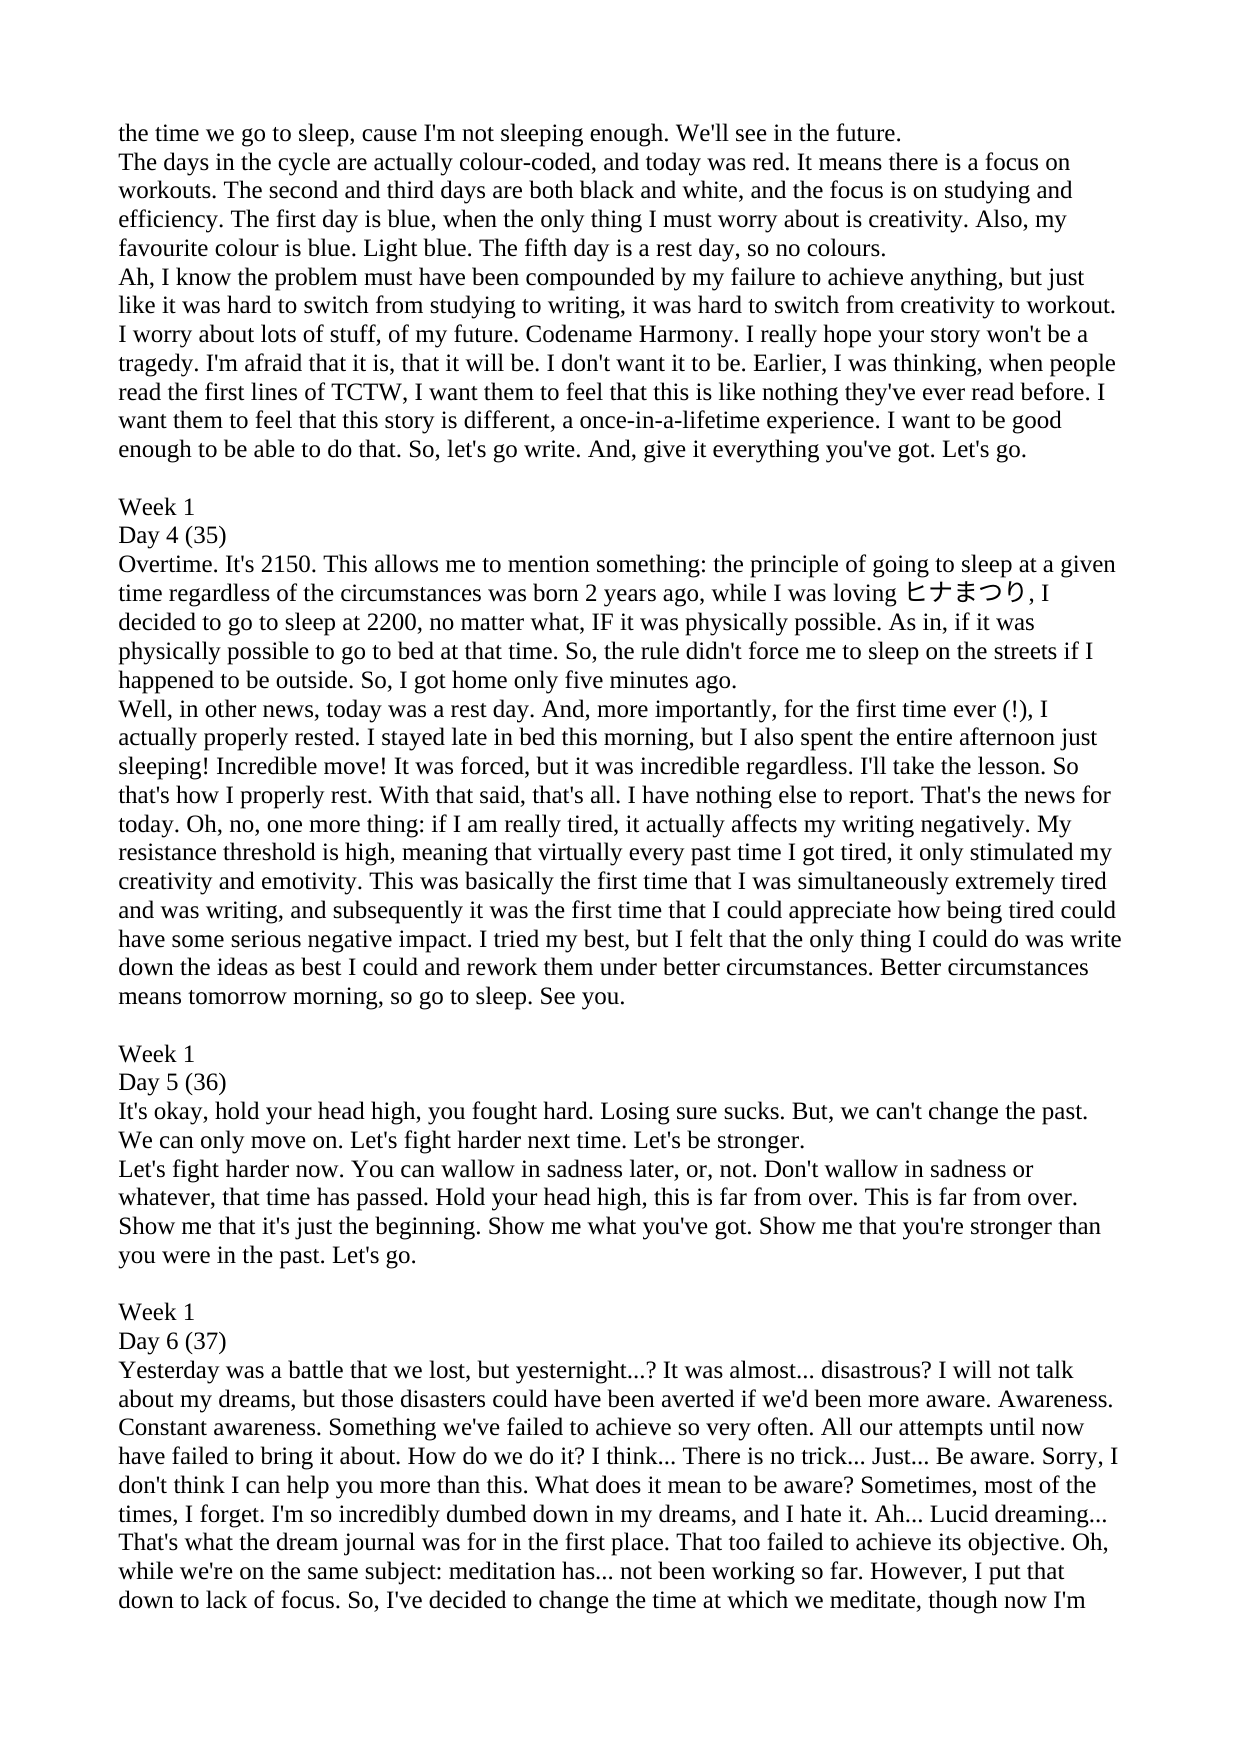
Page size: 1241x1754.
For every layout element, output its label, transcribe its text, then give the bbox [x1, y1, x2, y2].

text Yesterday was a battle that we lost, but yesternight...? It was almost... disastrous? I will not talk about my dreams, but those disasters could have been averted if we'd been more aware. Awareness. Constant awareness. Something we've failed to achieve so very often. All our attempts until now have failed to bring it about. How do we do it? I think... There is no trick... Just... Be aware. Sorry, I don't think I can help you more than this. What does it mean to be aware? Sometimes, most of the times, I forget. I'm so incredibly dumbed down in my dreams, and I hate it. Ah... Lucid dreaming... That's what the dream journal was for in the first place. That too failed to achieve its objective. Oh, while we're on the same subject: meditation has... not been working so far. However, I put that down to lack of focus. So, I've decided to change the time at which we meditate, though now I'm [118, 1355, 1122, 1614]
text Overtime. It's 2150. This allows me to mention something: the principle of going to sleep at a given time regardless of the circumstances was born 2 years ago, while I was loving ヒナまつり, I decided to go to sleep at 2200, no matter what, IF it was physically possible. As in, if it was physically possible to go to bed at that time. So, the rule didn't force me to sleep on the streets if I happened to be outside. So, I got home only five minutes ago. [118, 549, 1122, 694]
text Day 6 (37) [118, 1326, 1122, 1355]
text Week 1 [118, 492, 1122, 521]
text Week 1 [118, 1039, 1122, 1067]
text It's okay, hold your head high, you fought hard. Losing sure sucks. But, we can't change the past. We can only move on. Let's fight harder next time. Let's be stronger. [118, 1096, 1122, 1154]
text Day 4 (35) [118, 521, 1122, 549]
text the time we go to sleep, cause I'm not sleeping enough. We'll see in the future. [118, 118, 1122, 147]
text The days in the cycle are actually colour-coded, and today was red. It means there is a focus on workouts. The second and third days are both black and white, and the focus is on studying and efficiency. The first day is blue, when the only thing I must worry about is creativity. Also, my favourite colour is blue. Light blue. The fifth day is a rest day, so no colours. [118, 147, 1122, 262]
text Ah, I know the problem must have been compounded by my failure to achieve anything, but just like it was hard to switch from studying to writing, it was hard to switch from creativity to workout. [118, 262, 1122, 319]
text Week 1 [118, 1297, 1122, 1326]
text Let's fight harder now. You can wallow in sadness later, or, not. Don't wallow in sadness or whatever, that time has passed. Hold your head high, this is far from over. This is far from over. Show me that it's just the beginning. Show me what you've got. Show me that you're stronger than you were in the past. Let's go. [118, 1154, 1122, 1269]
text Day 5 (36) [118, 1067, 1122, 1096]
text Well, in other news, today was a rest day. And, more importantly, for the first time ever (!), I actually properly rested. I stayed late in bed this morning, but I also spent the entire afternoon just sleeping! Incredible move! It was forced, but it was incredible regardless. I'll take the lesson. So that's how I properly rest. With that said, that's all. I have nothing else to report. That's the news for today. Oh, no, one more thing: if I am really tired, it actually affects my writing negatively. My resistance threshold is high, meaning that virtually every past time I got tired, it only stimulated my creativity and emotivity. This was basically the first time that I was simultaneously extremely tired and was writing, and subsequently it was the first time that I could appreciate how being tired could have some serious negative impact. I tried my best, but I felt that the only thing I could do was write down the ideas as best I could and rework them under better circumstances. Better circumstances means tomorrow morning, so go to sleep. See you. [118, 694, 1122, 1010]
text I worry about lots of stuff, of my future. Codename Harmony. I really hope your story won't be a tragedy. I'm afraid that it is, that it will be. I don't want it to be. Earlier, I was thinking, when people read the first lines of TCTW, I want them to feel that this is like nothing they've ever read before. I want them to feel that this story is different, a once-in-a-lifetime experience. I want to be good enough to be able to do that. So, let's go write. And, give it everything you've got. Let's go. [118, 319, 1122, 463]
